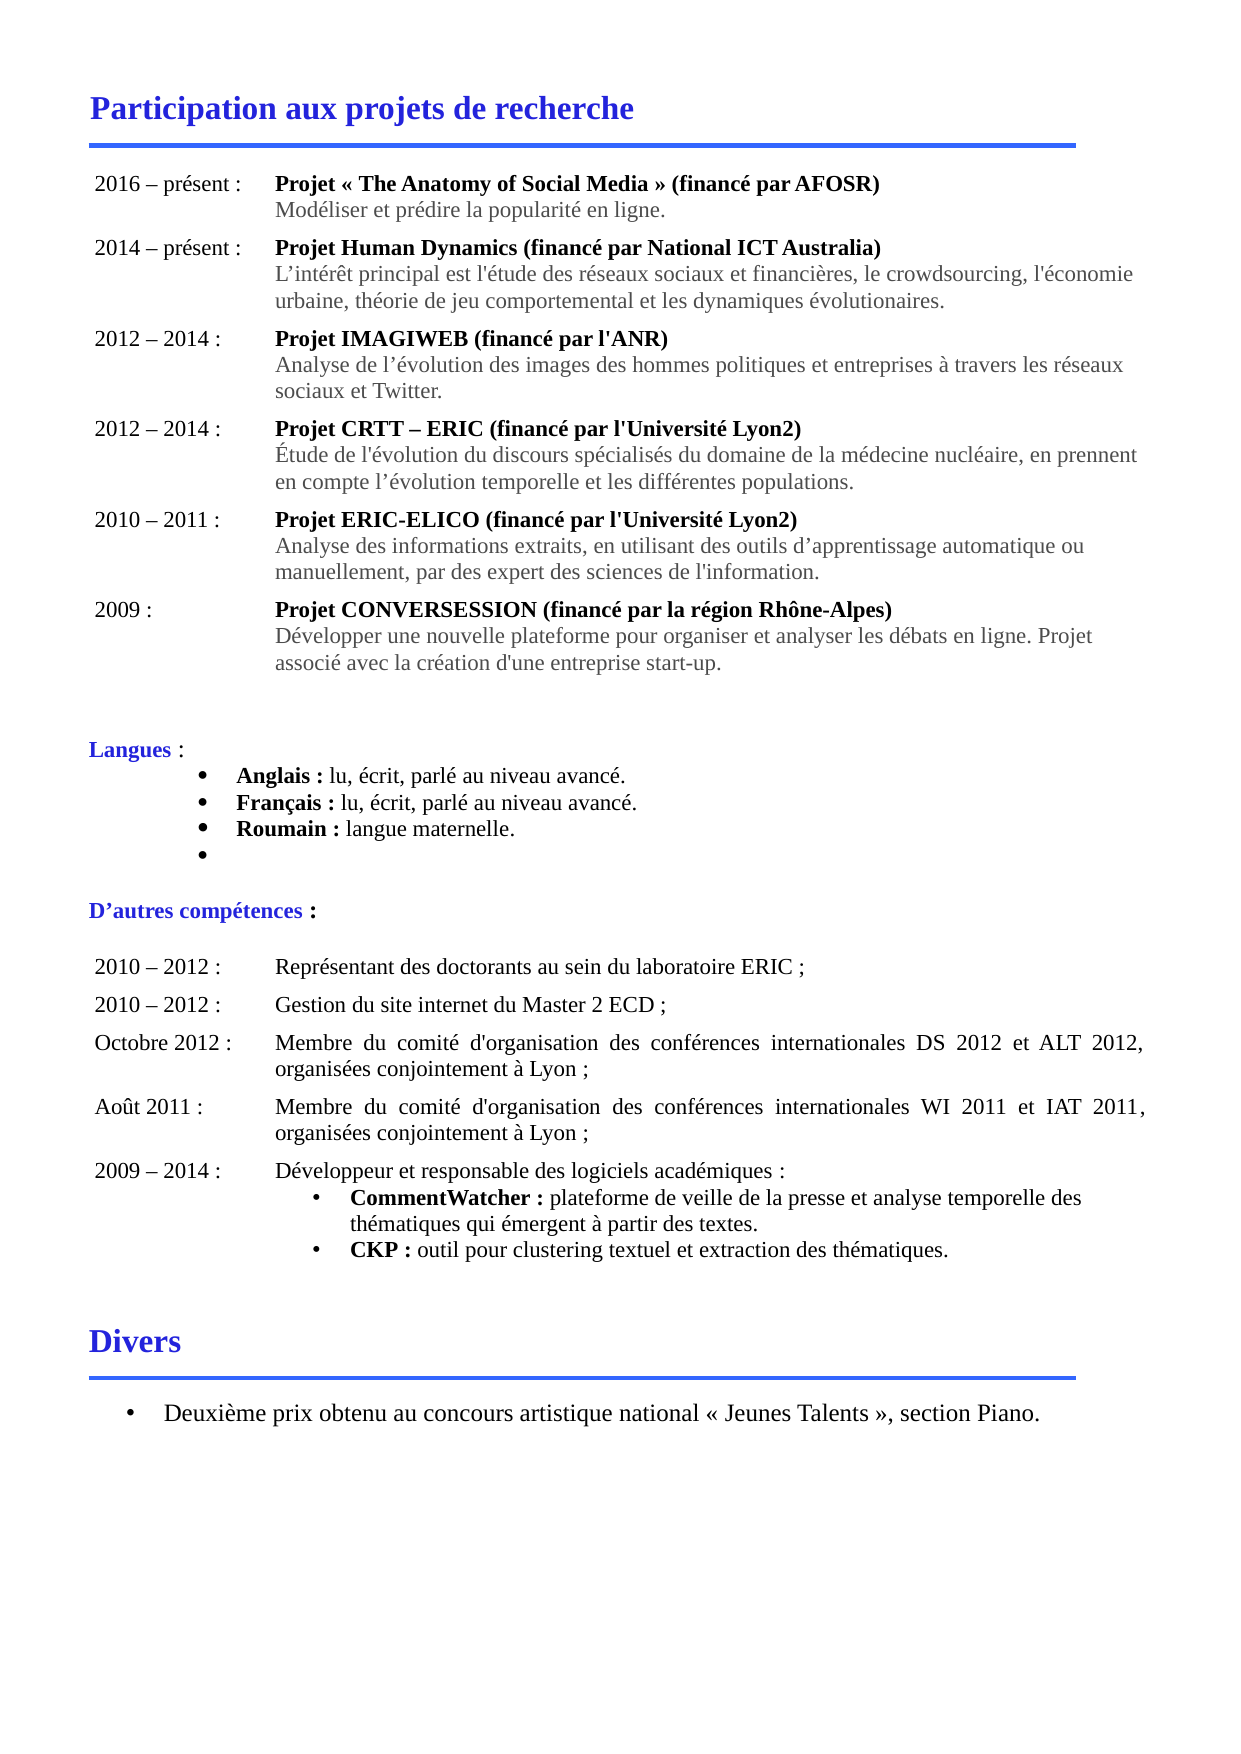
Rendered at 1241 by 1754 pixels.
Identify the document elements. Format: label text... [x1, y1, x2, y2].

table_header Représentant des doctorants au sein du laboratoire ERIC ; [269, 948, 1151, 985]
table_cell Août 2011 : [89, 1087, 269, 1151]
table_cell 2012 – 2014 : [89, 410, 269, 500]
table_cell 2010 – 2012 : [89, 985, 269, 1023]
table_cell Membre du comité d'organisation des conférences internationales DS 2012 et ALT 2012, organisées conjointement à Lyon ; [269, 1023, 1151, 1087]
table_cell 2009 : [89, 591, 269, 681]
table_cell Gestion du site internet du Master 2 ECD ; [269, 985, 1151, 1023]
text Divers [88, 1321, 1152, 1359]
table_cell 2014 – présent : [89, 229, 269, 319]
list Français : lu, écrit, parlé au niveau avancé. [199, 789, 1152, 815]
table_cell 2010 – 2011 : [89, 500, 269, 591]
text Langues : [88, 734, 1152, 762]
table_cell Projet CONVERSESSION (financé par la région Rhône-Alpes) Développer une nouvelle plateforme pour organiser et analyser les débats en ligne. Projet associé avec la création d'une entreprise start-up. [269, 591, 1151, 681]
list Participation aux projets de recherche [90, 88, 1152, 127]
table_cell Projet CRTT – ERIC (financé par l'Université Lyon2) Étude de l'évolution du discours spécialisés du domaine de la médecine nucléaire, en prennent en compte l’évolution temporelle et les différentes populations. [269, 410, 1151, 500]
table_cell 2012 – 2014 : [89, 319, 269, 409]
table_header 2010 – 2012 : [89, 948, 269, 985]
table_cell Développeur et responsable des logiciels académiques : CommentWatcher : plateforme de veille de la presse et analyse temporelle des thématiques qui émergent à partir des textes. CKP : outil pour clustering textuel et extraction des thématiques. [269, 1151, 1151, 1268]
list Anglais : lu, écrit, parlé au niveau avancé. [199, 762, 1152, 789]
list Roumain : langue maternelle. [199, 815, 1152, 842]
table_cell Projet Human Dynamics (financé par National ICT Australia) L’intérêt principal est l'étude des réseaux sociaux et financières, le crowdsourcing, l'économie urbaine, théorie de jeu comportemental et les dynamiques évolutionaires. [269, 229, 1151, 319]
table_cell Projet IMAGIWEB (financé par l'ANR) Analyse de l’évolution des images des hommes politiques et entreprises à travers les réseaux sociaux et Twitter. [269, 319, 1151, 409]
text D’autres compétences : [88, 895, 1152, 923]
table_cell Octobre 2012 : [89, 1023, 269, 1087]
table_header 2016 – présent : [89, 164, 269, 228]
list Deuxième prix obtenu au concours artistique national « Jeunes Talents », section Piano. [126, 1398, 1152, 1426]
table_header Projet « The Anatomy of Social Media » (financé par AFOSR) Modéliser et prédire la popularité en ligne. [269, 164, 1151, 228]
table_cell Projet ERIC-ELICO (financé par l'Université Lyon2) Analyse des informations extraits, en utilisant des outils d’apprentissage automatique ou manuellement, par des expert des sciences de l'information. [269, 500, 1151, 591]
table_cell Membre du comité d'organisation des conférences internationales WI 2011 et IAT 2011, organisées conjointement à Lyon ; [269, 1087, 1151, 1151]
table_cell 2009 – 2014 : [89, 1151, 269, 1268]
